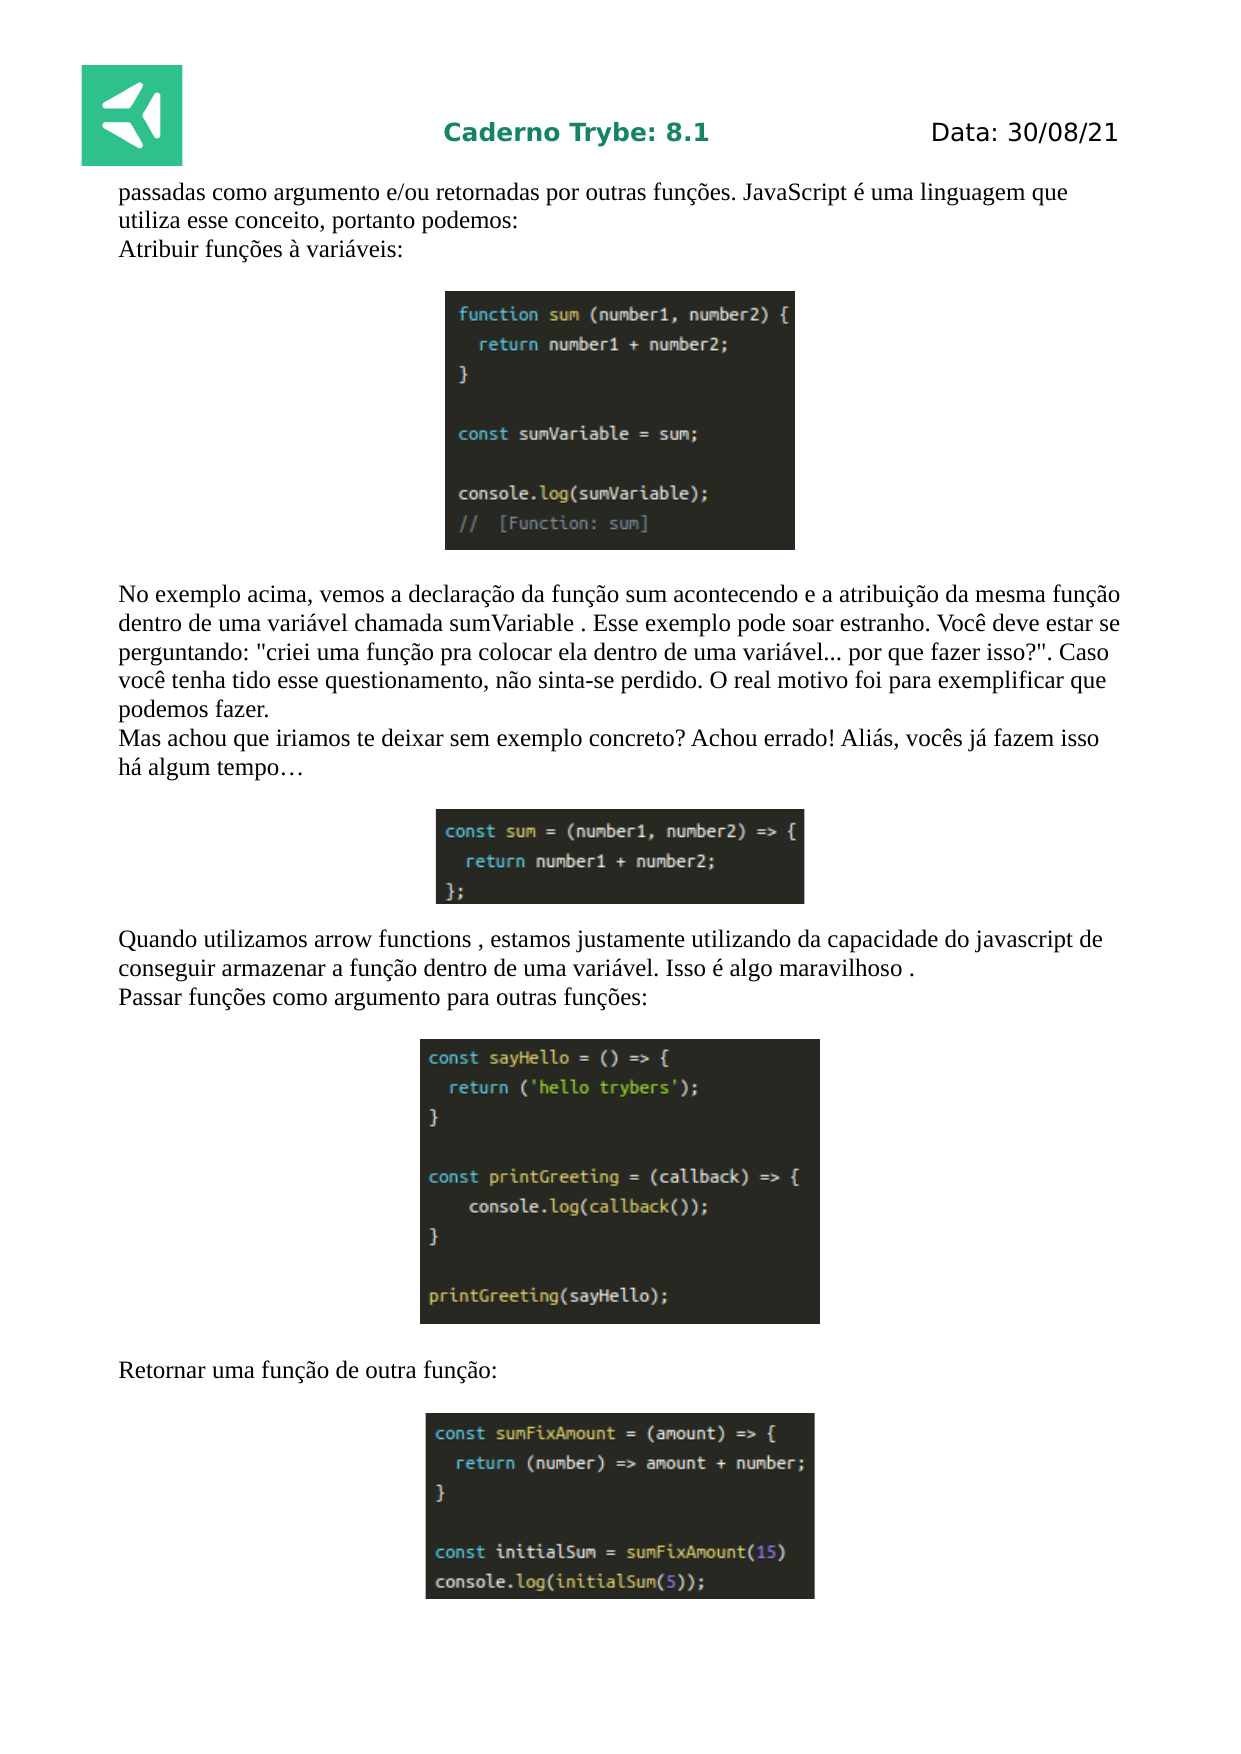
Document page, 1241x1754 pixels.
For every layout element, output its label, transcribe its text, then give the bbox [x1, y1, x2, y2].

text passadas como argumento e/ou retornadas por outras funções. JavaScript é uma linguagem que utiliza esse conceito, portanto podemos: [118, 177, 1122, 234]
picture [435, 809, 805, 904]
text No exemplo acima, vemos a declaração da função sum acontecendo e a atribuição da mesma função dentro de uma variável chamada sumVariable . Esse exemplo pode soar estranho. Você deve estar se perguntando: "criei uma função pra colocar ela dentro de uma variável... por que fazer isso?". Caso você tenha tido esse questionamento, não sinta-se perdido. O real motivo foi para exemplificar que podemos fazer. [118, 579, 1122, 723]
text Atribuir funções à variáveis: [118, 234, 1122, 263]
text Quando utilizamos arrow functions , estamos justamente utilizando da capacidade do javascript de conseguir armazenar a função dentro de uma variável. Isso é algo maravilhoso . [118, 924, 1122, 982]
picture [445, 291, 795, 550]
text Passar funções como argumento para outras funções: [118, 982, 1122, 1011]
text Retornar uma função de outra função: [118, 1356, 1122, 1384]
picture [425, 1413, 815, 1599]
picture [81, 65, 183, 166]
picture [420, 1039, 820, 1324]
text Mas achou que iriamos te deixar sem exemplo concreto? Achou errado! Aliás, vocês já fazem isso há algum tempo… [118, 723, 1122, 781]
